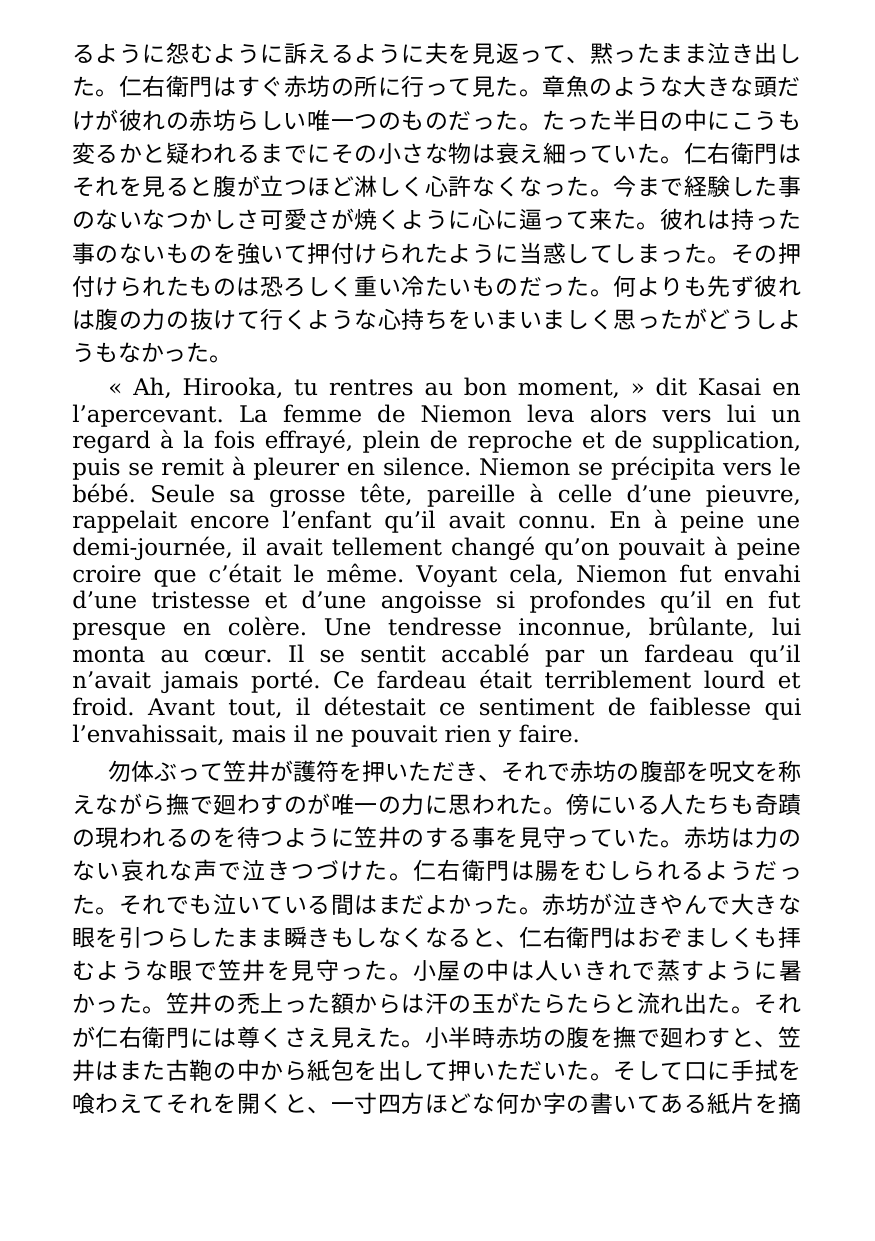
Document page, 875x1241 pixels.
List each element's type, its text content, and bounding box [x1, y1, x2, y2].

text « Ah, Hirooka, tu rentres au bon moment, » dit Kasai en l’apercevant. La femme de Niemon leva alors vers lui un regard à la fois effrayé, plein de reproche et de supplication, puis se remit à pleurer en silence. Niemon se précipita vers le bébé. Seule sa grosse tête, pareille à celle d’une pieuvre, rappelait encore l’enfant qu’il avait connu. En à peine une demi-journée, il avait tellement changé qu’on pouvait à peine croire que c’était le même. Voyant cela, Niemon fut envahi d’une tristesse et d’une angoisse si profondes qu’il en fut presque en colère. Une tendresse inconnue, brûlante, lui monta au cœur. Il se sentit accablé par un fardeau qu’il n’avait jamais porté. Ce fardeau était terriblement lourd et froid. Avant tout, il détestait ce sentiment de faiblesse qui l’envahissait, mais il ne pouvait rien y faire. [72, 374, 802, 748]
text るように怨むように訴えるように夫を見返って、黙ったまま泣き出した。仁右衛門はすぐ赤坊の所に行って見た。章魚のような大きな頭だけが彼れの赤坊らしい唯一つのものだった。たった半日の中にこうも変るかと疑われるまでにその小さな物は衰え細っていた。仁右衛門はそれを見ると腹が立つほど淋しく心許なくなった。今まで経験した事のないなつかしさ可愛さが焼くように心に逼って来た。彼れは持った事のないものを強いて押付けられたように当惑してしまった。その押付けられたものは恐ろしく重い冷たいものだった。何よりも先ず彼れは腹の力の抜けて行くような心持ちをいまいましく思ったがどうしようもなかった。 [72, 36, 802, 368]
text 勿体ぶって笠井が護符を押いただき、それで赤坊の腹部を呪文を称えながら撫で廻わすのが唯一の力に思われた。傍にいる人たちも奇蹟の現われるのを待つように笠井のする事を見守っていた。赤坊は力のない哀れな声で泣きつづけた。仁右衛門は腸をむしられるようだった。それでも泣いている間はまだよかった。赤坊が泣きやんで大きな眼を引つらしたまま瞬きもしなくなると、仁右衛門はおぞましくも拝むような眼で笠井を見守った。小屋の中は人いきれで蒸すように暑かった。笠井の禿上った額からは汗の玉がたらたらと流れ出た。それが仁右衛門には尊くさえ見えた。小半時赤坊の腹を撫で廻わすと、笠井はまた古鞄の中から紙包を出して押いただいた。そして口に手拭を喰わえてそれを開くと、一寸四方ほどな何か字の書いてある紙片を摘 [72, 753, 802, 1119]
